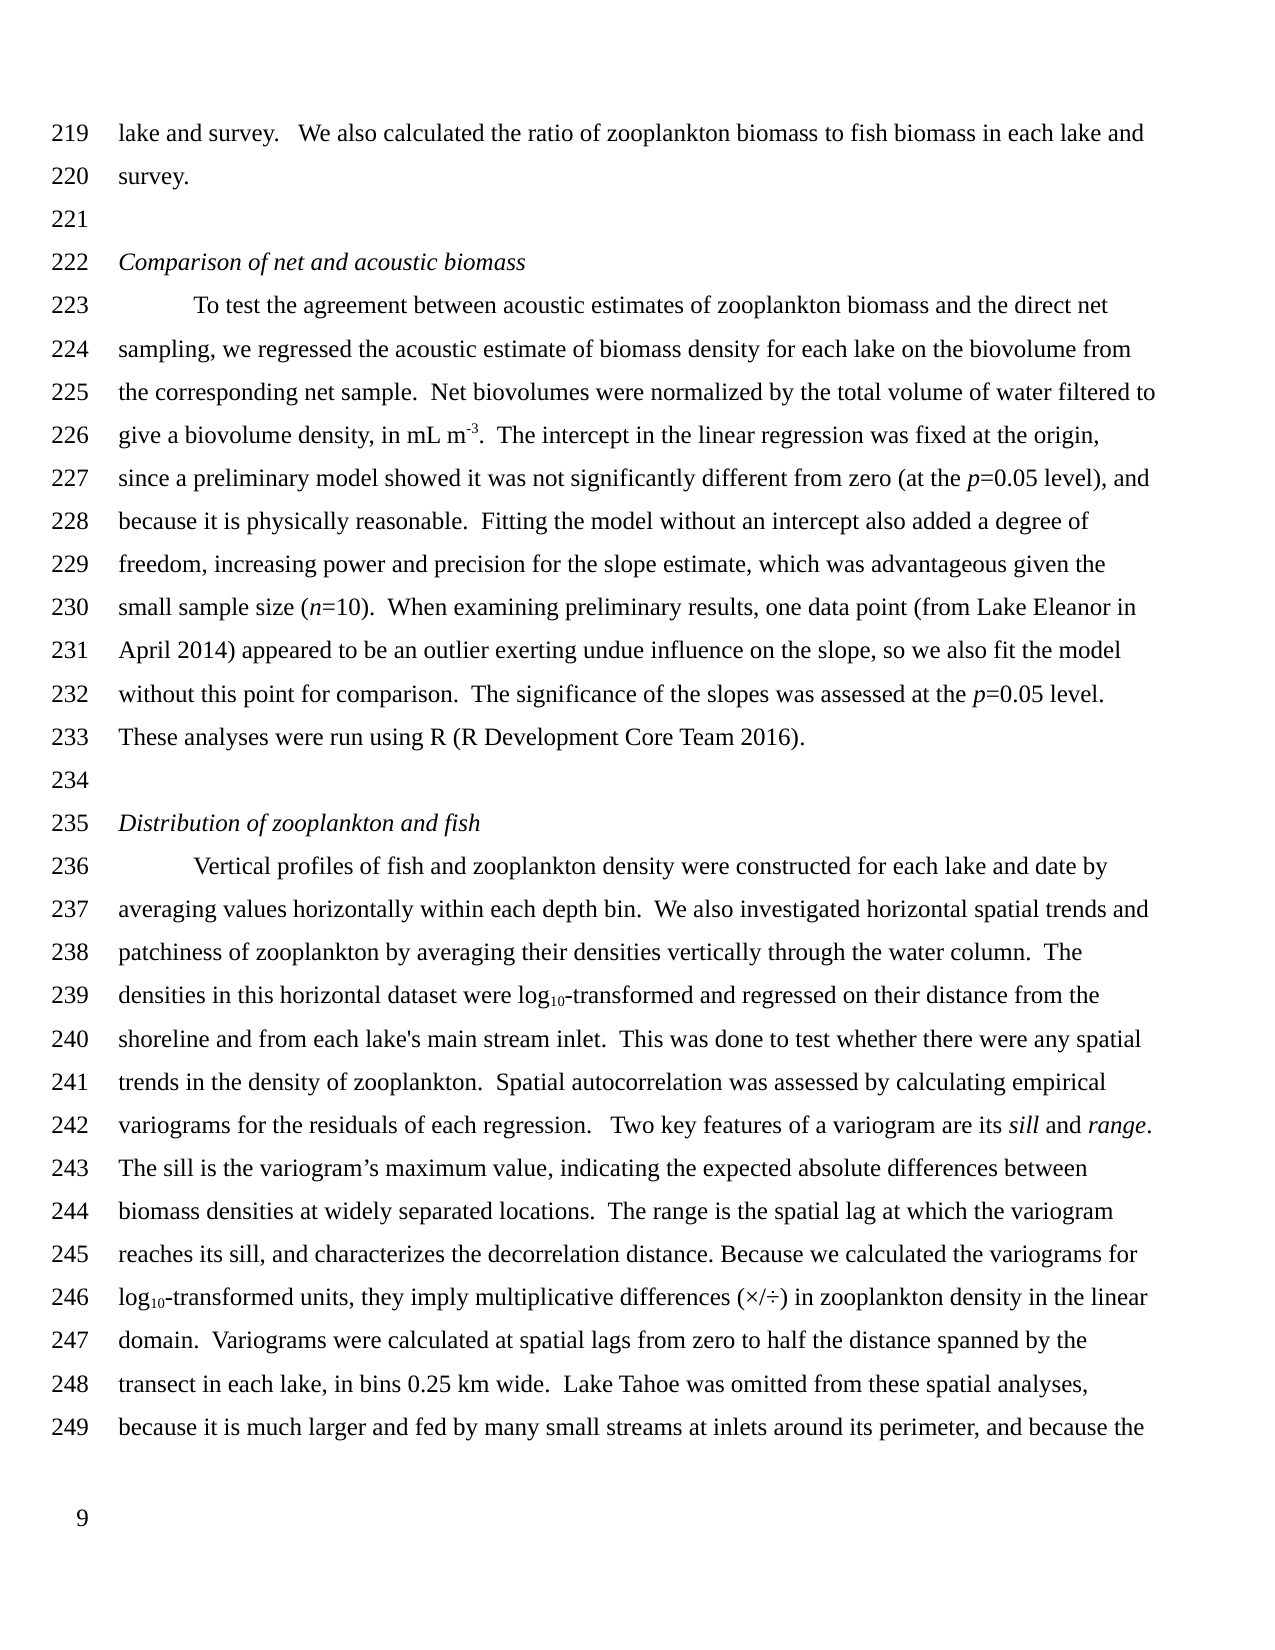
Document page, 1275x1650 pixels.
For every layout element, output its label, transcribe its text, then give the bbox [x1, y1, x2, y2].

text lake and survey. We also calculated the ratio of zooplankton biomass to fish biomass in each lake and survey. [118, 118, 1157, 190]
text Comparison of net and acoustic biomass [118, 247, 1157, 276]
text Vertical profiles of fish and zooplankton density were constructed for each lake and date by averaging values horizontally within each depth bin. We also investigated horizontal spatial trends and patchiness of zooplankton by averaging their densities vertically through the water column. The densities in this horizontal dataset were log10-transformed and regressed on their distance from the shoreline and from each lake's main stream inlet. This was done to test whether there were any spatial trends in the density of zooplankton. Spatial autocorrelation was assessed by calculating empirical variograms for the residuals of each regression. Two key features of a variogram are its sill and range. The sill is the variogram’s maximum value, indicating the expected absolute differences between biomass densities at widely separated locations. The range is the spatial lag at which the variogram reaches its sill, and characterizes the decorrelation distance. Because we calculated the variograms for log10-transformed units, they imply multiplicative differences (×/÷) in zooplankton density in the linear domain. Variograms were calculated at spatial lags from zero to half the distance spanned by the transect in each lake, in bins 0.25 km wide. Lake Tahoe was omitted from these spatial analyses, because it is much larger and fed by many small streams at inlets around its perimeter, and because the [118, 851, 1157, 1441]
text To test the agreement between acoustic estimates of zooplankton biomass and the direct net sampling, we regressed the acoustic estimate of biomass density for each lake on the biovolume from the corresponding net sample. Net biovolumes were normalized by the total volume of water filtered to give a biovolume density, in mL m-3. The intercept in the linear regression was fixed at the origin, since a preliminary model showed it was not significantly different from zero (at the p=0.05 level), and because it is physically reasonable. Fitting the model without an intercept also added a degree of freedom, increasing power and precision for the slope estimate, which was advantageous given the small sample size (n=10). When examining preliminary results, one data point (from Lake Eleanor in April 2014) appeared to be an outlier exerting undue influence on the slope, so we also fit the model without this point for comparison. The significance of the slopes was assessed at the p=0.05 level. These analyses were run using R (R Development Core Team 2016)⁠. [118, 291, 1157, 751]
text Distribution of zooplankton and fish [118, 808, 1157, 837]
